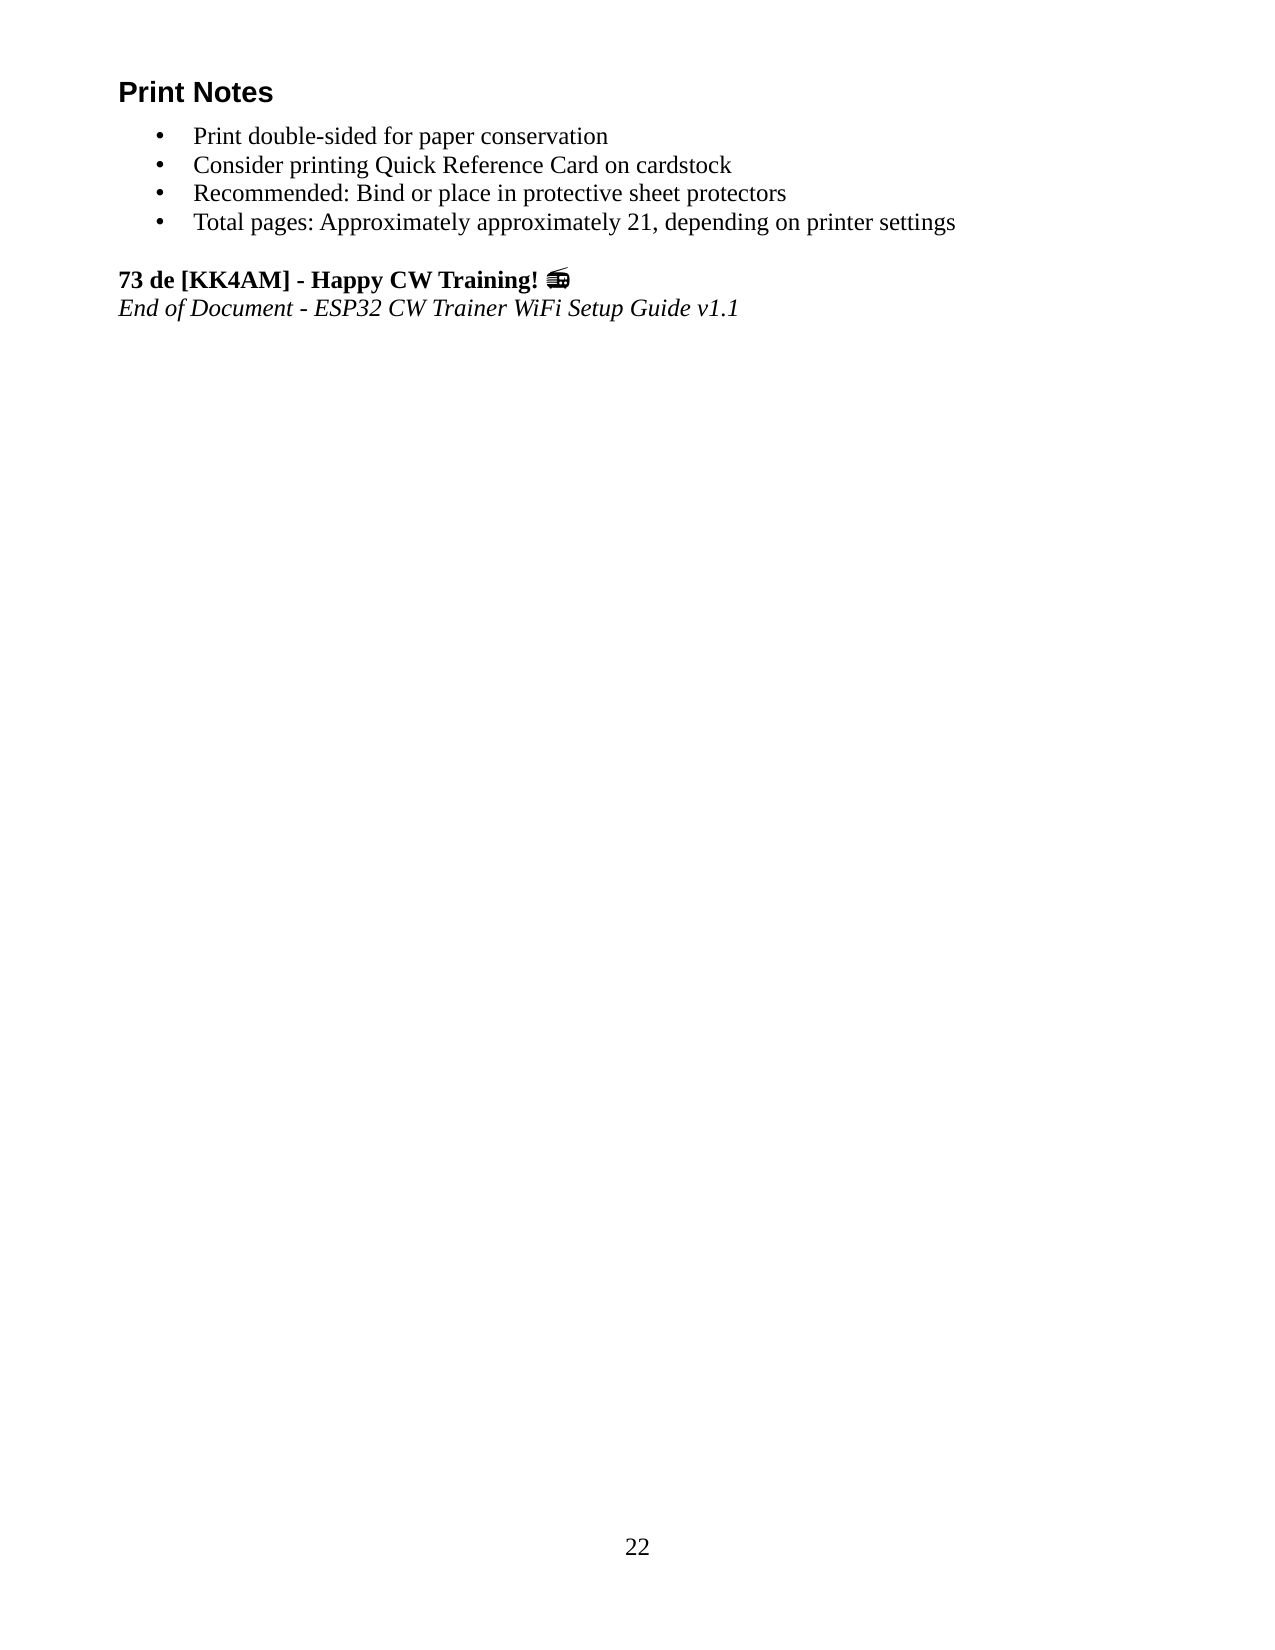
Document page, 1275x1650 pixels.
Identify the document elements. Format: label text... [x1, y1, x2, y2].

text 73 de [KK4AM] - Happy CW Training! 📻 [118, 265, 1157, 293]
subtitle Print Notes [118, 75, 1157, 108]
list Print double-sided for paper conservation [156, 121, 1157, 150]
list Consider printing Quick Reference Card on cardstock [156, 150, 1157, 178]
list Recommended: Bind or place in protective sheet protectors [156, 178, 1157, 207]
list Total pages: Approximately approximately 21, depending on printer settings [156, 207, 1157, 236]
text End of Document - ESP32 CW Trainer WiFi Setup Guide v1.1 [118, 293, 1157, 322]
